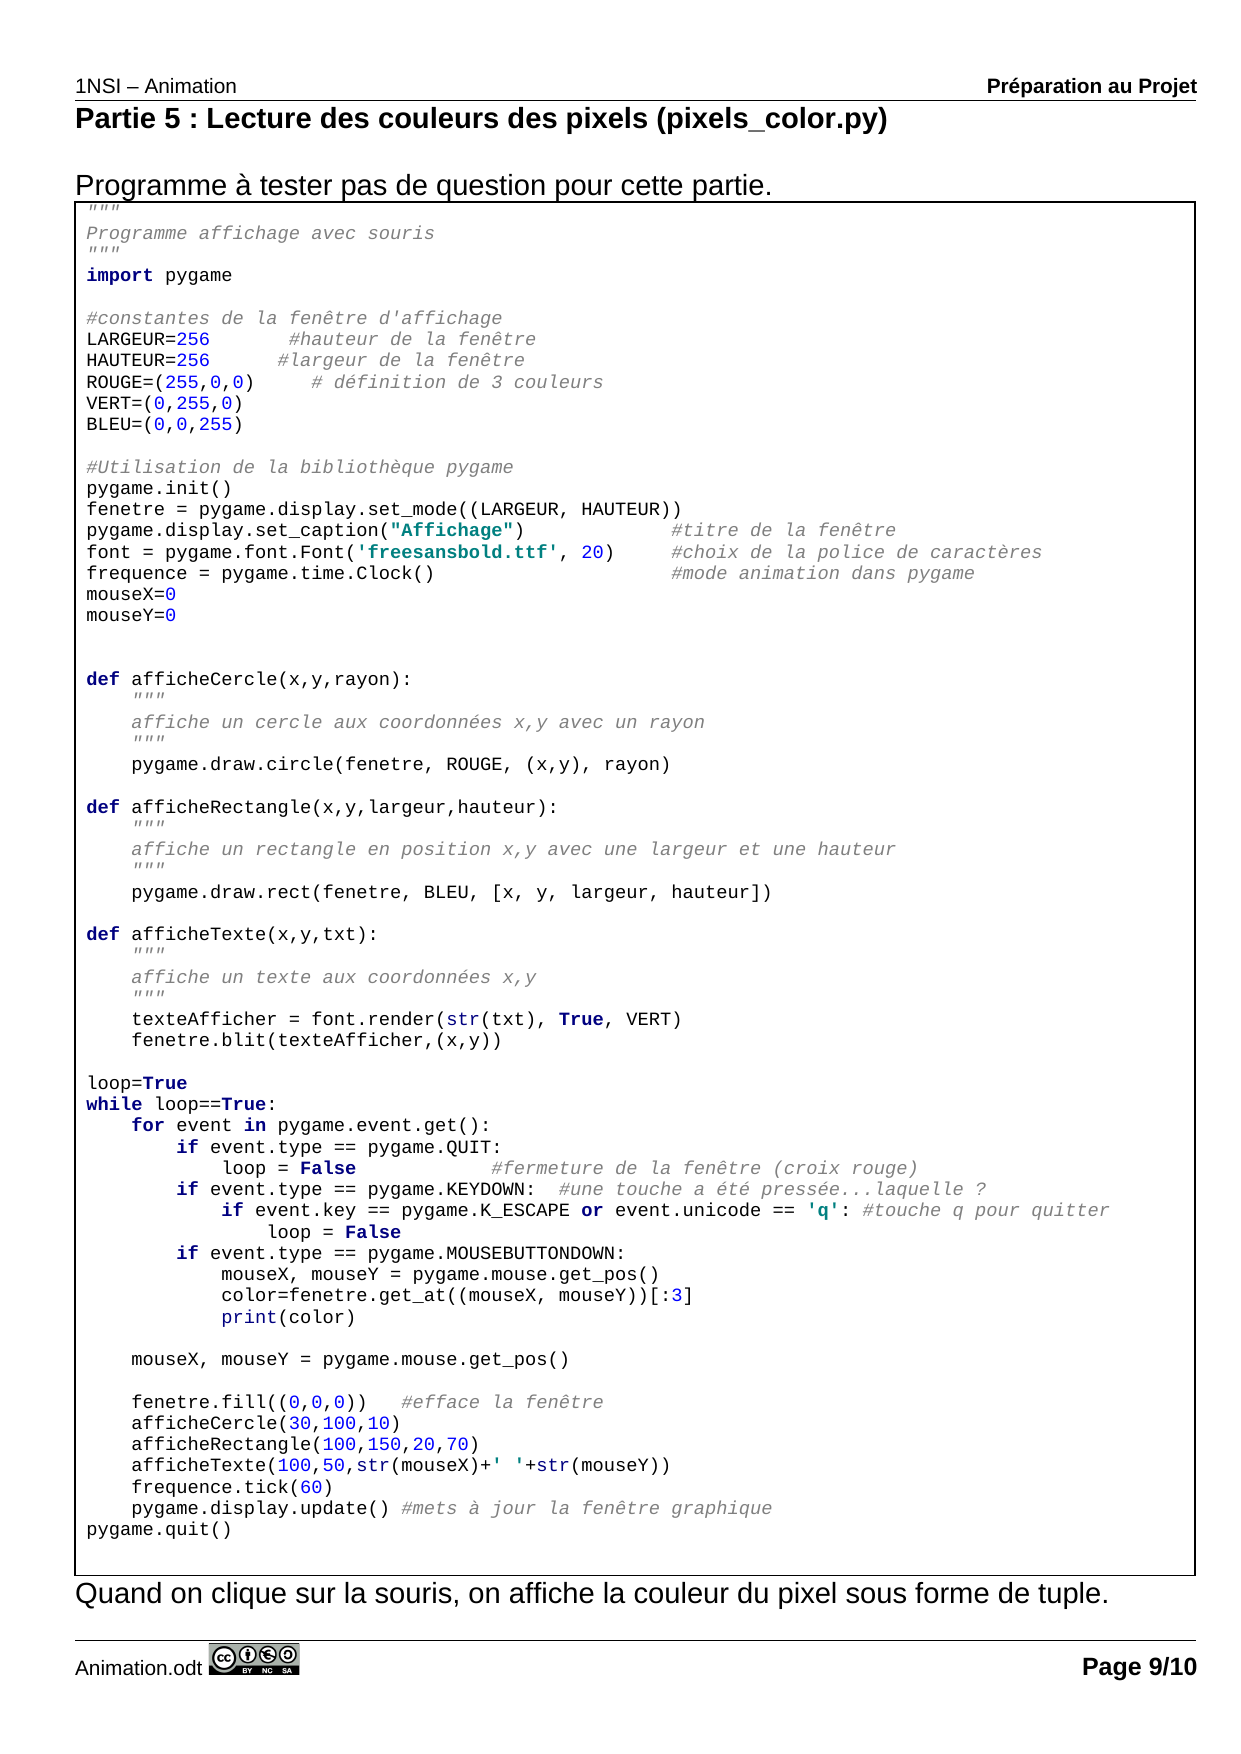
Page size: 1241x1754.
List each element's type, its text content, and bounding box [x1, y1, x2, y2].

picture [208, 1643, 300, 1675]
text Quand on clique sur la souris, on affiche la couleur du pixel sous forme de tuple. [75, 1576, 1196, 1609]
table_header """ Programme affichage avec souris """ import pygame #constantes de la fenêtre d'affichage LARGEUR=256 #hauteur de la fenêtre HAUTEUR=256 #largeur de la fenêtre ROUGE=(255,0,0) # définition de 3 couleurs VERT=(0,255,0) BLEU=(0,0,255) #Utilisation de la bibliothèque pygame pygame.init() fenetre = pygame.display.set_mode((LARGEUR, HAUTEUR)) pygame.display.set_caption("Affichage") #titre de la fenêtre font = pygame.font.Font('freesansbold.ttf', 20) #choix de la police de caractères frequence = pygame.time.Clock() #mode animation dans pygame mouseX=0 mouseY=0 def afficheCercle(x,y,rayon): """ affiche un cercle aux coordonnées x,y avec un rayon """ pygame.draw.circle(fenetre, ROUGE, (x,y), rayon) def afficheRectangle(x,y,largeur,hauteur): """ affiche un rectangle en position x,y avec une largeur et une hauteur """ pygame.draw.rect(fenetre, BLEU, [x, y, largeur, hauteur]) def afficheTexte(x,y,txt): """ affiche un texte aux coordonnées x,y """ texteAfficher = font.render(str(txt), True, VERT) fenetre.blit(texteAfficher,(x,y)) loop=True while loop==True: for event in pygame.event.get(): if event.type == pygame.QUIT: loop = False #fermeture de la fenêtre (croix rouge) if event.type == pygame.KEYDOWN: #une touche a été pressée...laquelle ? if event.key == pygame.K_ESCAPE or event.unicode == 'q': #touche q pour quitter loop = False if event.type == pygame.MOUSEBUTTONDOWN: mouseX, mouseY = pygame.mouse.get_pos() color=fenetre.get_at((mouseX, mouseY))[:3] print(color) mouseX, mouseY = pygame.mouse.get_pos() fenetre.fill((0,0,0)) #efface la fenêtre afficheCercle(30,100,10) afficheRectangle(100,150,20,70) afficheTexte(100,50,str(mouseX)+' '+str(mouseY)) frequence.tick(60) pygame.display.update() #mets à jour la fenêtre graphique pygame.quit() [76, 203, 1194, 1575]
text Partie 5 : Lecture des couleurs des pixels (pixels_color.py) [75, 101, 1196, 134]
text Programme à tester pas de question pour cette partie. [75, 168, 1196, 201]
